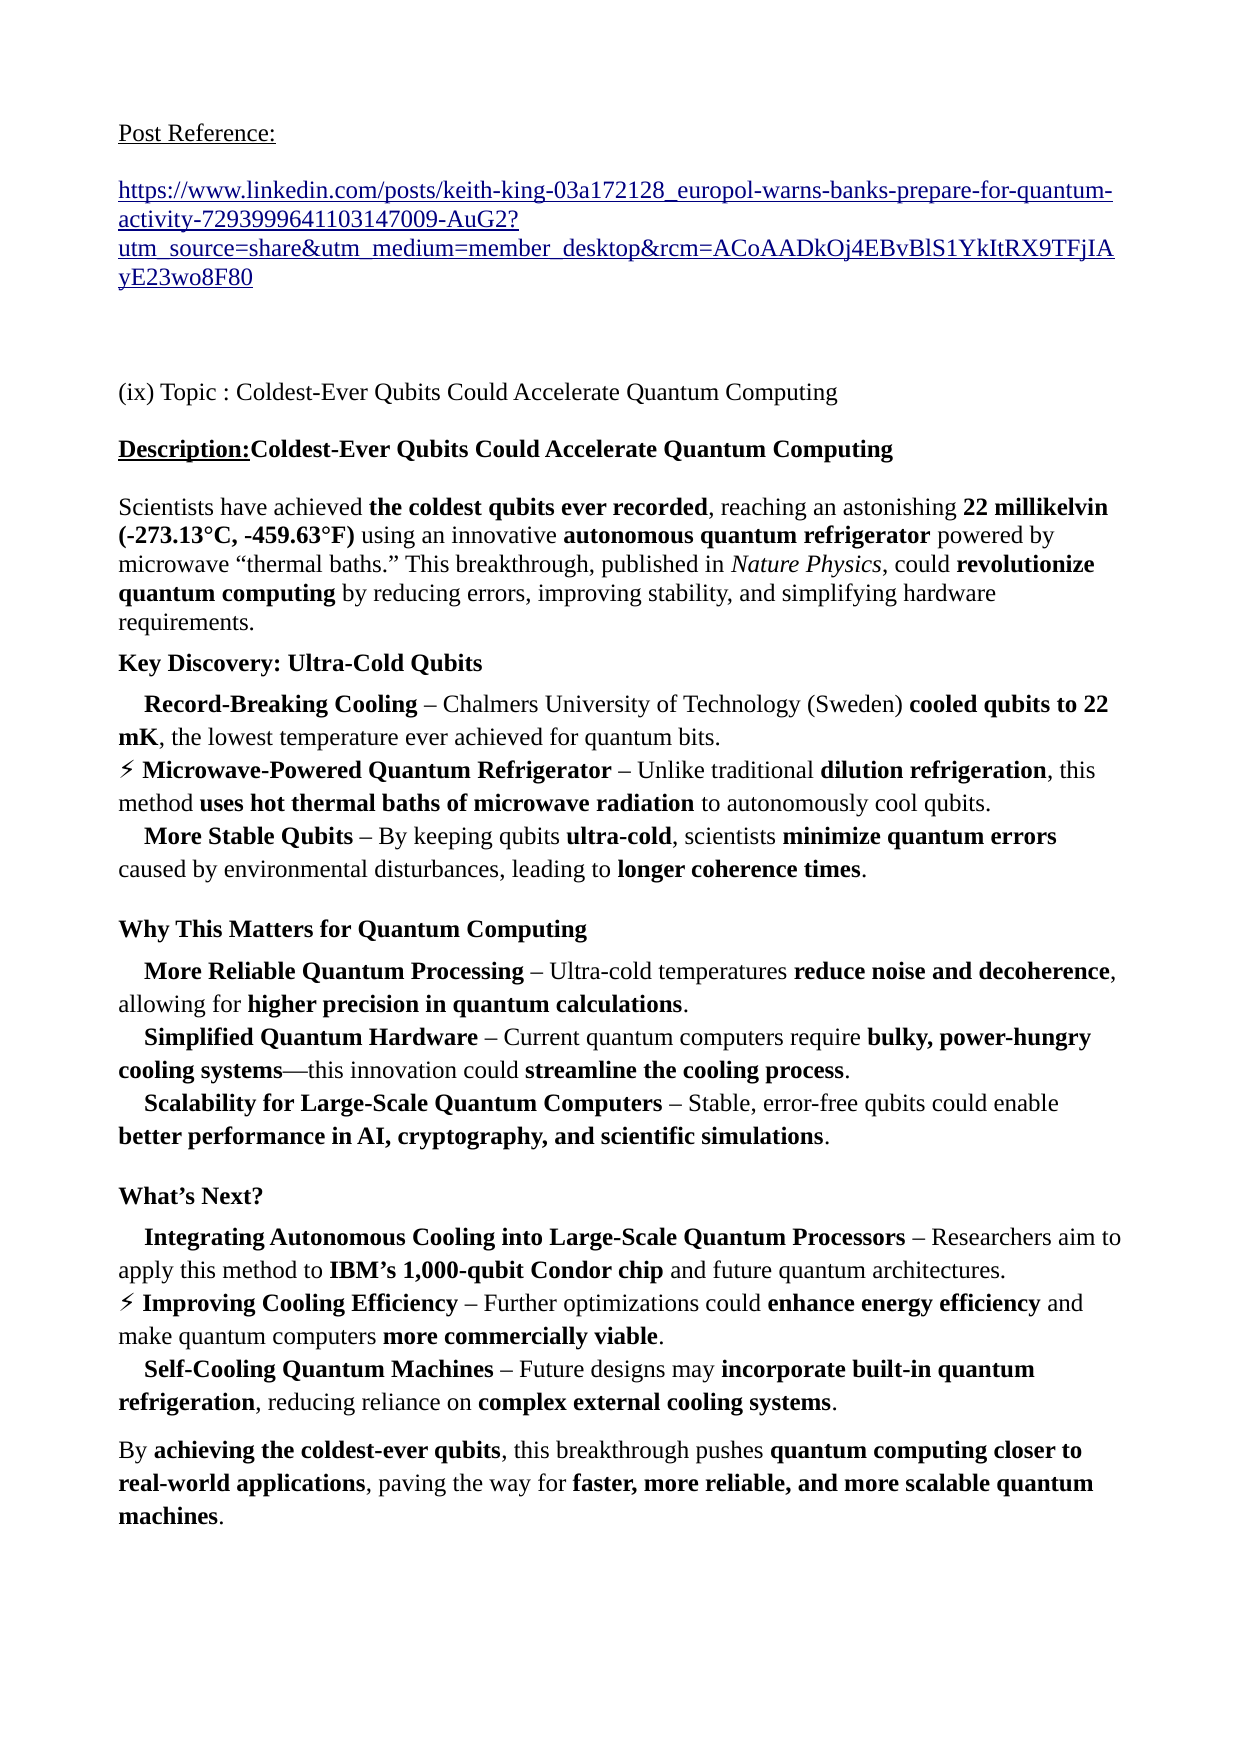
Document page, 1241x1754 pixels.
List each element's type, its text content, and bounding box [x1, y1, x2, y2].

subtitle What’s Next? [118, 1181, 1122, 1210]
text ✅ More Reliable Quantum Processing – Ultra-cold temperatures reduce noise and decoherence, allowing for higher precision in quantum calculations. 🚀 Simplified Quantum Hardware – Current quantum computers require bulky, power-hungry cooling systems—this innovation could streamline the cooling process. 🔗 Scalability for Large-Scale Quantum Computers – Stable, error-free qubits could enable better performance in AI, cryptography, and scientific simulations. [118, 956, 1122, 1150]
subtitle Key Discovery: Ultra-Cold Qubits [118, 648, 1122, 677]
subtitle Why This Matters for Quantum Computing [118, 914, 1122, 943]
text Post Reference: https://www.linkedin.com/posts/keith-king-03a172128_europol-warns-banks-prepare-for-quantum-activity-7293999641103147009-AuG2?utm_source=share&utm_medium=member_desktop&rcm=ACoAADkOj4EBvBlS1YkItRX9TFjIAyE23wo8F80 (ix) Topic : Coldest-Ever Qubits Could Accelerate Quantum Computing Description:Coldest-Ever Qubits Could Accelerate Quantum Computing Scientists have achieved the coldest qubits ever recorded, reaching an astonishing 22 millikelvin (-273.13°C, -459.63°F) using an innovative autonomous quantum refrigerator powered by microwave “thermal baths.” This breakthrough, published in Nature Physics, could revolutionize quantum computing by reducing errors, improving stability, and simplifying hardware requirements. [118, 118, 1122, 636]
text By achieving the coldest-ever qubits, this breakthrough pushes quantum computing closer to real-world applications, paving the way for faster, more reliable, and more scalable quantum machines. [118, 1435, 1122, 1530]
text 🔄 Integrating Autonomous Cooling into Large-Scale Quantum Processors – Researchers aim to apply this method to IBM’s 1,000-qubit Condor chip and future quantum architectures. ⚡ Improving Cooling Efficiency – Further optimizations could enhance energy efficiency and make quantum computers more commercially viable. 💡 Self-Cooling Quantum Machines – Future designs may incorporate built-in quantum refrigeration, reducing reliance on complex external cooling systems. [118, 1222, 1122, 1416]
text [118, 1549, 1122, 1635]
text 🧊 Record-Breaking Cooling – Chalmers University of Technology (Sweden) cooled qubits to 22 mK, the lowest temperature ever achieved for quantum bits. ⚡ Microwave-Powered Quantum Refrigerator – Unlike traditional dilution refrigeration, this method uses hot thermal baths of microwave radiation to autonomously cool qubits. 🔬 More Stable Qubits – By keeping qubits ultra-cold, scientists minimize quantum errors caused by environmental disturbances, leading to longer coherence times. [118, 689, 1122, 883]
